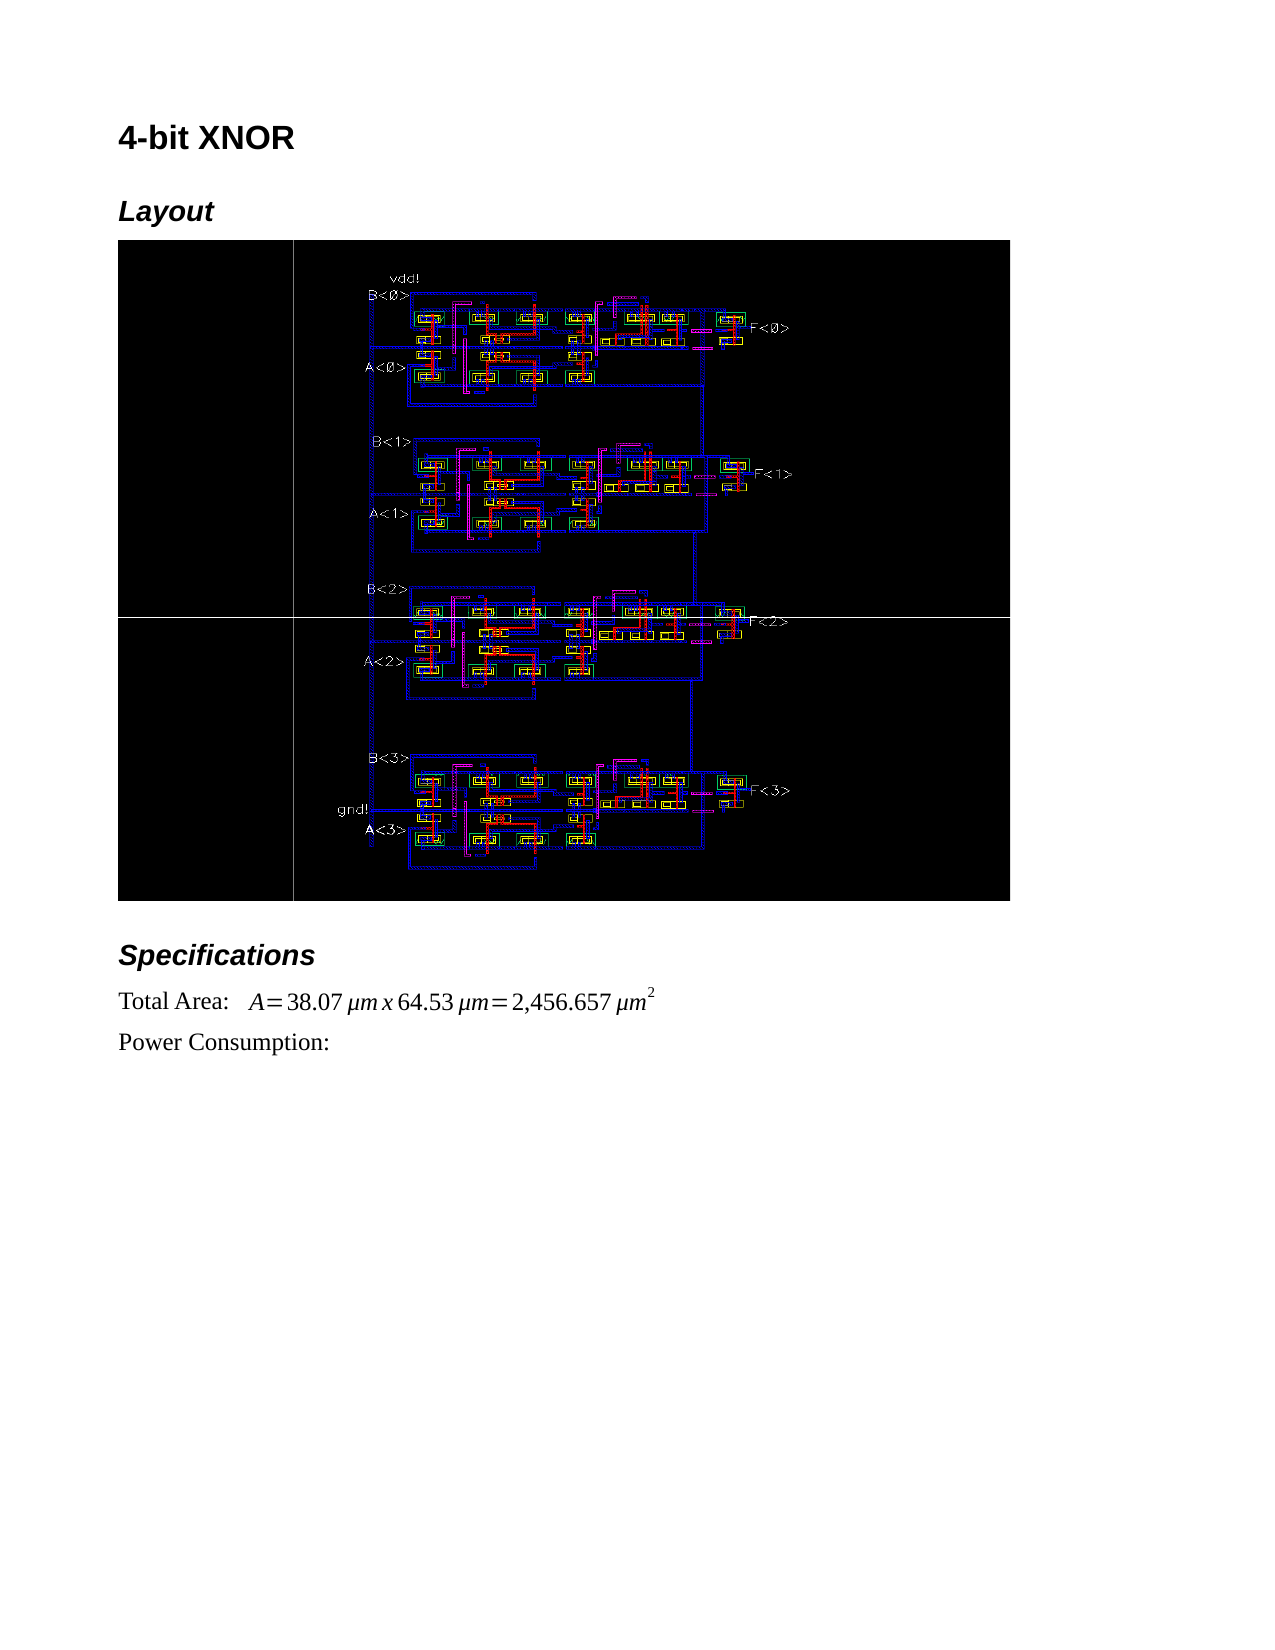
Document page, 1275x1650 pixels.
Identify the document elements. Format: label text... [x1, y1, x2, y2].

text Power Consumption: [118, 1027, 1157, 1056]
subtitle 4-bit XNOR [118, 118, 1157, 157]
picture [118, 240, 1011, 901]
subtitle Specifications [118, 938, 1157, 971]
subtitle Layout [118, 194, 1157, 228]
text Total Area: [118, 984, 1157, 1015]
